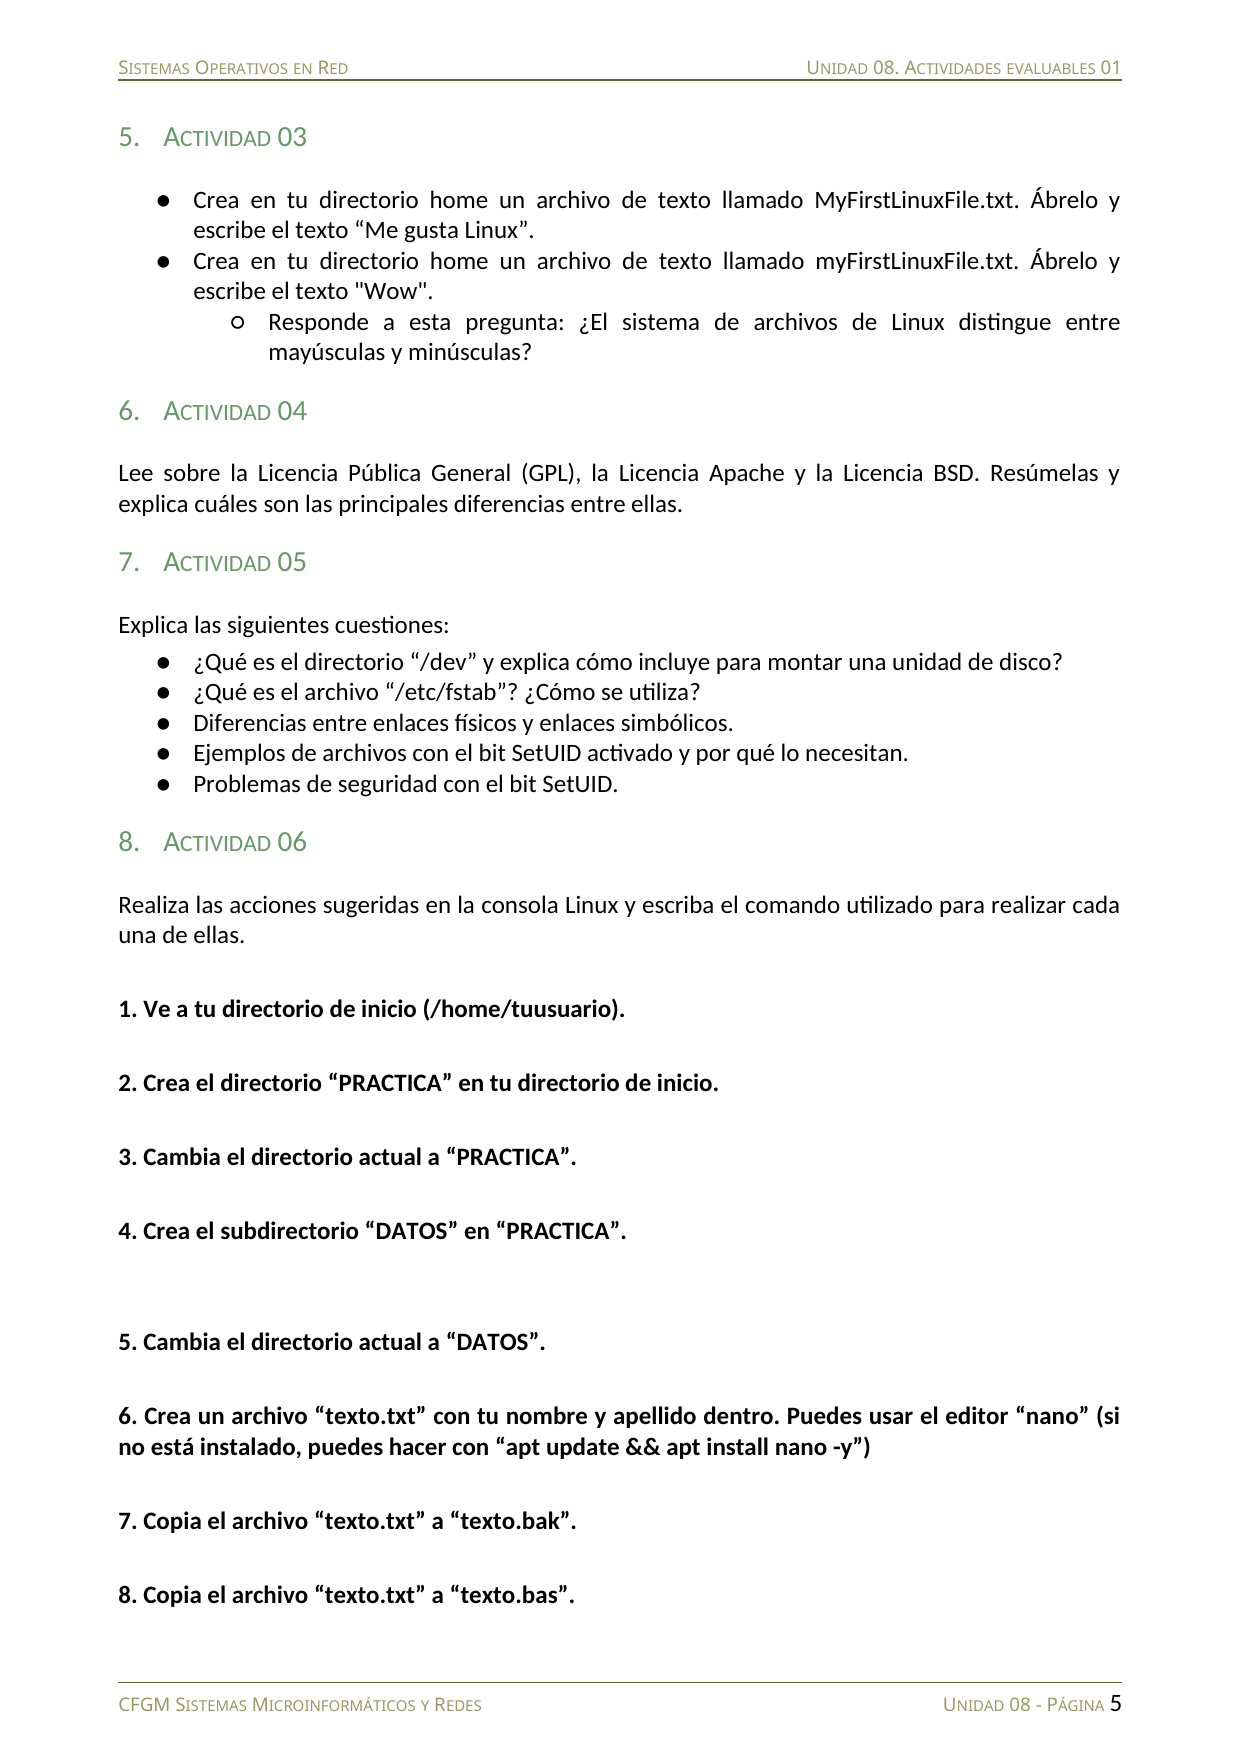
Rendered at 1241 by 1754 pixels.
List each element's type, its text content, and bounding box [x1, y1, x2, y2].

text 8. Copia el archivo “texto.txt” a “texto.bas”. [118, 1579, 1122, 1609]
list Crea en tu directorio home un archivo de texto llamado MyFirstLinuxFile.txt. Ábrelo y escribe el texto “Me gusta Linux”. [156, 184, 1122, 245]
text 2. Crea el directorio “PRACTICA” en tu directorio de inicio. [118, 1067, 1122, 1098]
text Explica las siguientes cuestiones: [118, 609, 1122, 639]
list Responde a esta pregunta: ¿El sistema de archivos de Linux distingue entre mayúsculas y minúsculas? [231, 306, 1122, 367]
subtitle Actividad 05 [118, 543, 1122, 579]
text 7. Copia el archivo “texto.txt” a “texto.bak”. [118, 1505, 1122, 1535]
list Ejemplos de archivos con el bit SetUID activado y por qué lo necesitan. [156, 737, 1122, 768]
subtitle Actividad 03 [118, 118, 1122, 154]
list Crea en tu directorio home un archivo de texto llamado myFirstLinuxFile.txt. Ábrelo y escribe el texto "Wow". [156, 245, 1122, 306]
text Realiza las acciones sugeridas en la consola Linux y escriba el comando utilizado para realizar cada una de ellas. [118, 889, 1122, 950]
list Problemas de seguridad con el bit SetUID. [156, 768, 1122, 798]
text 5. Cambia el directorio actual a “DATOS”. [118, 1326, 1122, 1357]
text 1. Ve a tu directorio de inicio (/home/tuusuario). [118, 993, 1122, 1024]
list ¿Qué es el directorio “/dev” y explica cómo incluye para montar una unidad de disco? [156, 646, 1122, 676]
text 3. Cambia el directorio actual a “PRACTICA”. [118, 1141, 1122, 1172]
text 4. Crea el subdirectorio “DATOS” en “PRACTICA”. [118, 1215, 1122, 1246]
text Lee sobre la Licencia Pública General (GPL), la Licencia Apache y la Licencia BSD. Resúmelas y explica cuáles son las principales diferencias entre ellas. [118, 457, 1122, 518]
subtitle Actividad 04 [118, 392, 1122, 427]
text 6. Crea un archivo “texto.txt” con tu nombre y apellido dentro. Puedes usar el editor “nano” (si no está instalado, puedes hacer con “apt update && apt install nano -y”) [118, 1400, 1122, 1461]
subtitle Actividad 06 [118, 823, 1122, 859]
list ¿Qué es el archivo “/etc/fstab”? ¿Cómo se utiliza? [156, 676, 1122, 707]
list Diferencias entre enlaces físicos y enlaces simbólicos. [156, 707, 1122, 737]
